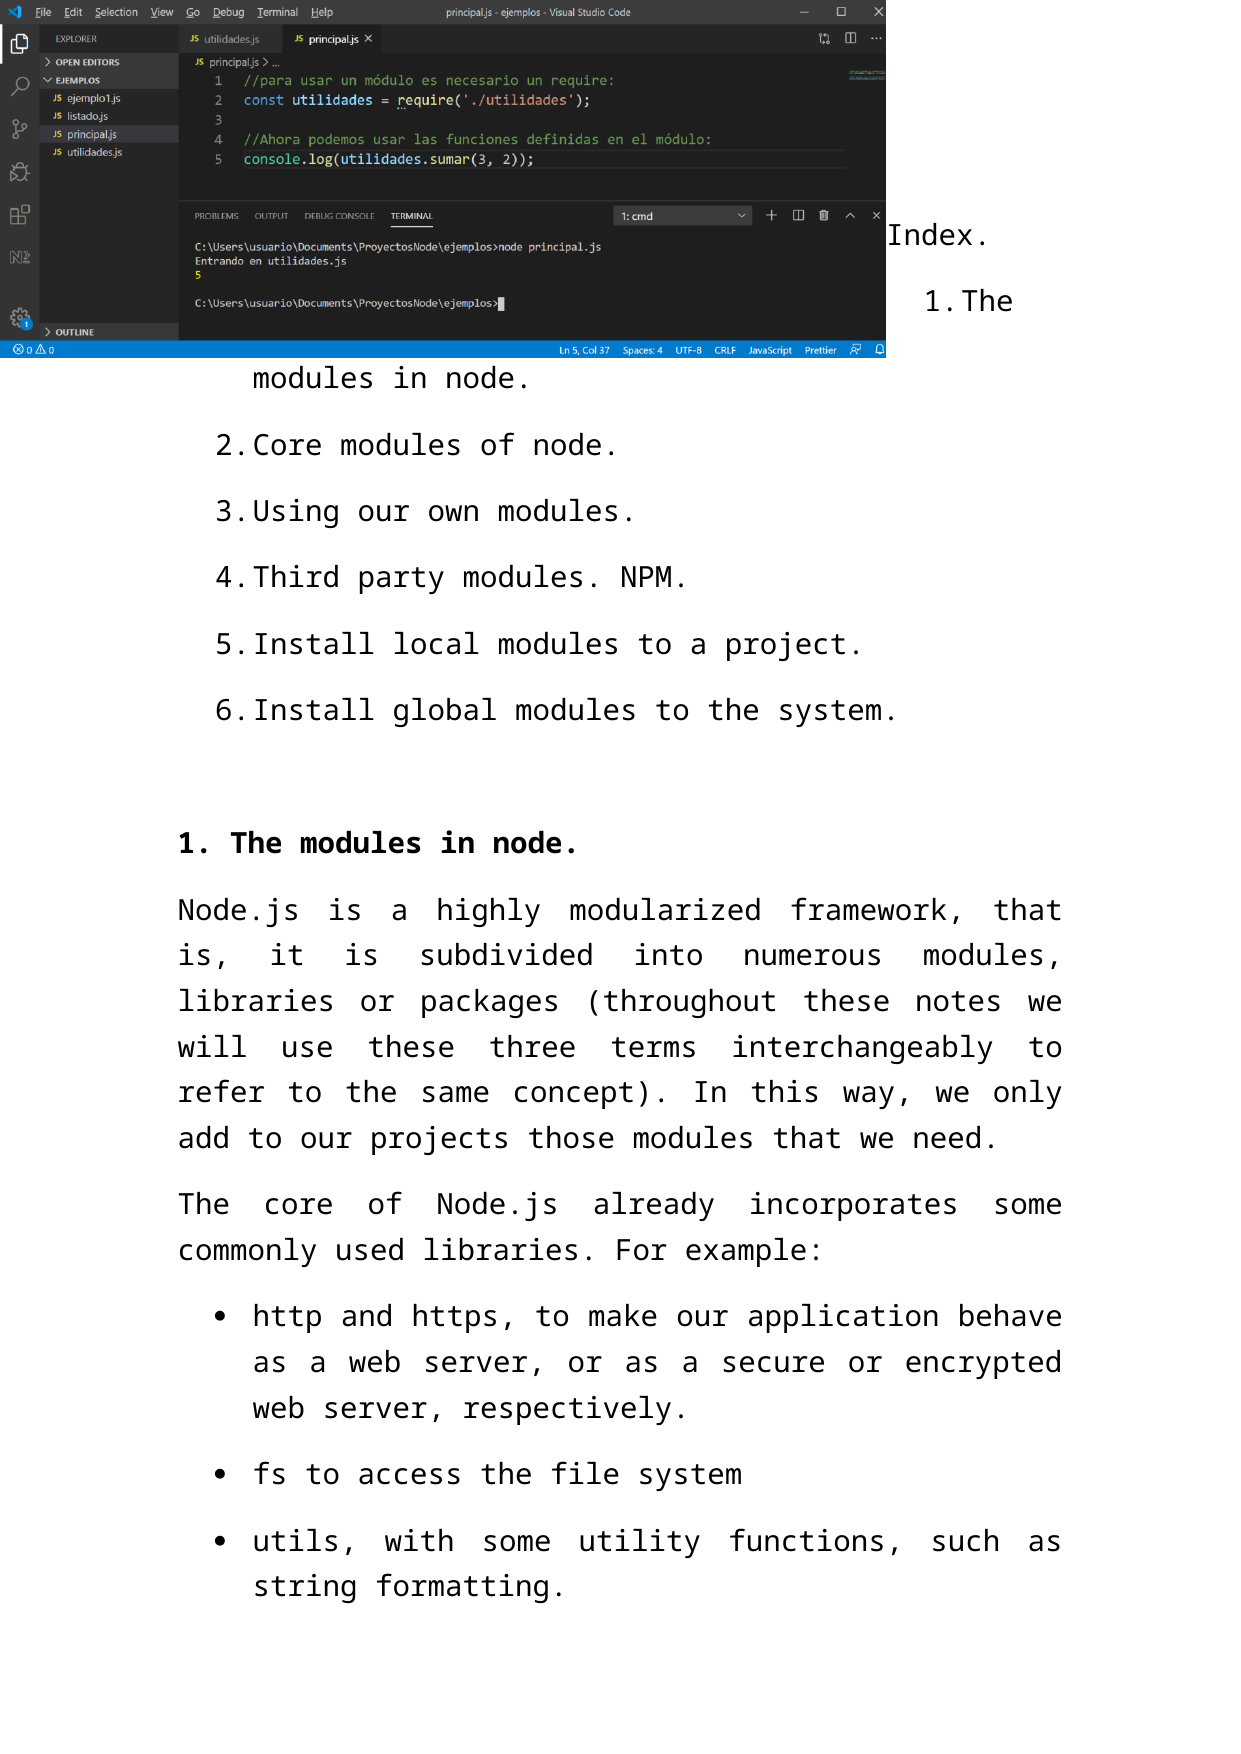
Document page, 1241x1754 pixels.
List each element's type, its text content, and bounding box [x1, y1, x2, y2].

list The modules in node. [215, 281, 1063, 397]
list http and https, to make our application behave as a web server, or as a secure or encrypted web server, respectively. [215, 1296, 1063, 1427]
list fs to access the file system [215, 1453, 1063, 1493]
text 1. The modules in node. [177, 822, 1063, 862]
list Core modules of node. [215, 424, 1063, 463]
list utils, with some utility functions, such as string formatting. [215, 1520, 1063, 1605]
list Third party modules. NPM. [215, 557, 1063, 596]
list Install local modules to a project. [215, 623, 1063, 663]
list Install global modules to the system. [215, 689, 1063, 729]
list Using our own modules. [215, 490, 1063, 530]
text Index. [886, 214, 1063, 254]
picture [0, 0, 886, 358]
text The core of Node.js already incorporates some commonly used libraries. For example: [177, 1183, 1063, 1269]
text Node.js is a highly modularized framework, that is, it is subdivided into numerous modules, libraries or packages (throughout these notes we will use these three terms interchangeably to refer to the same concept). In this way, we only add to our projects those modules that we need. [177, 889, 1063, 1157]
